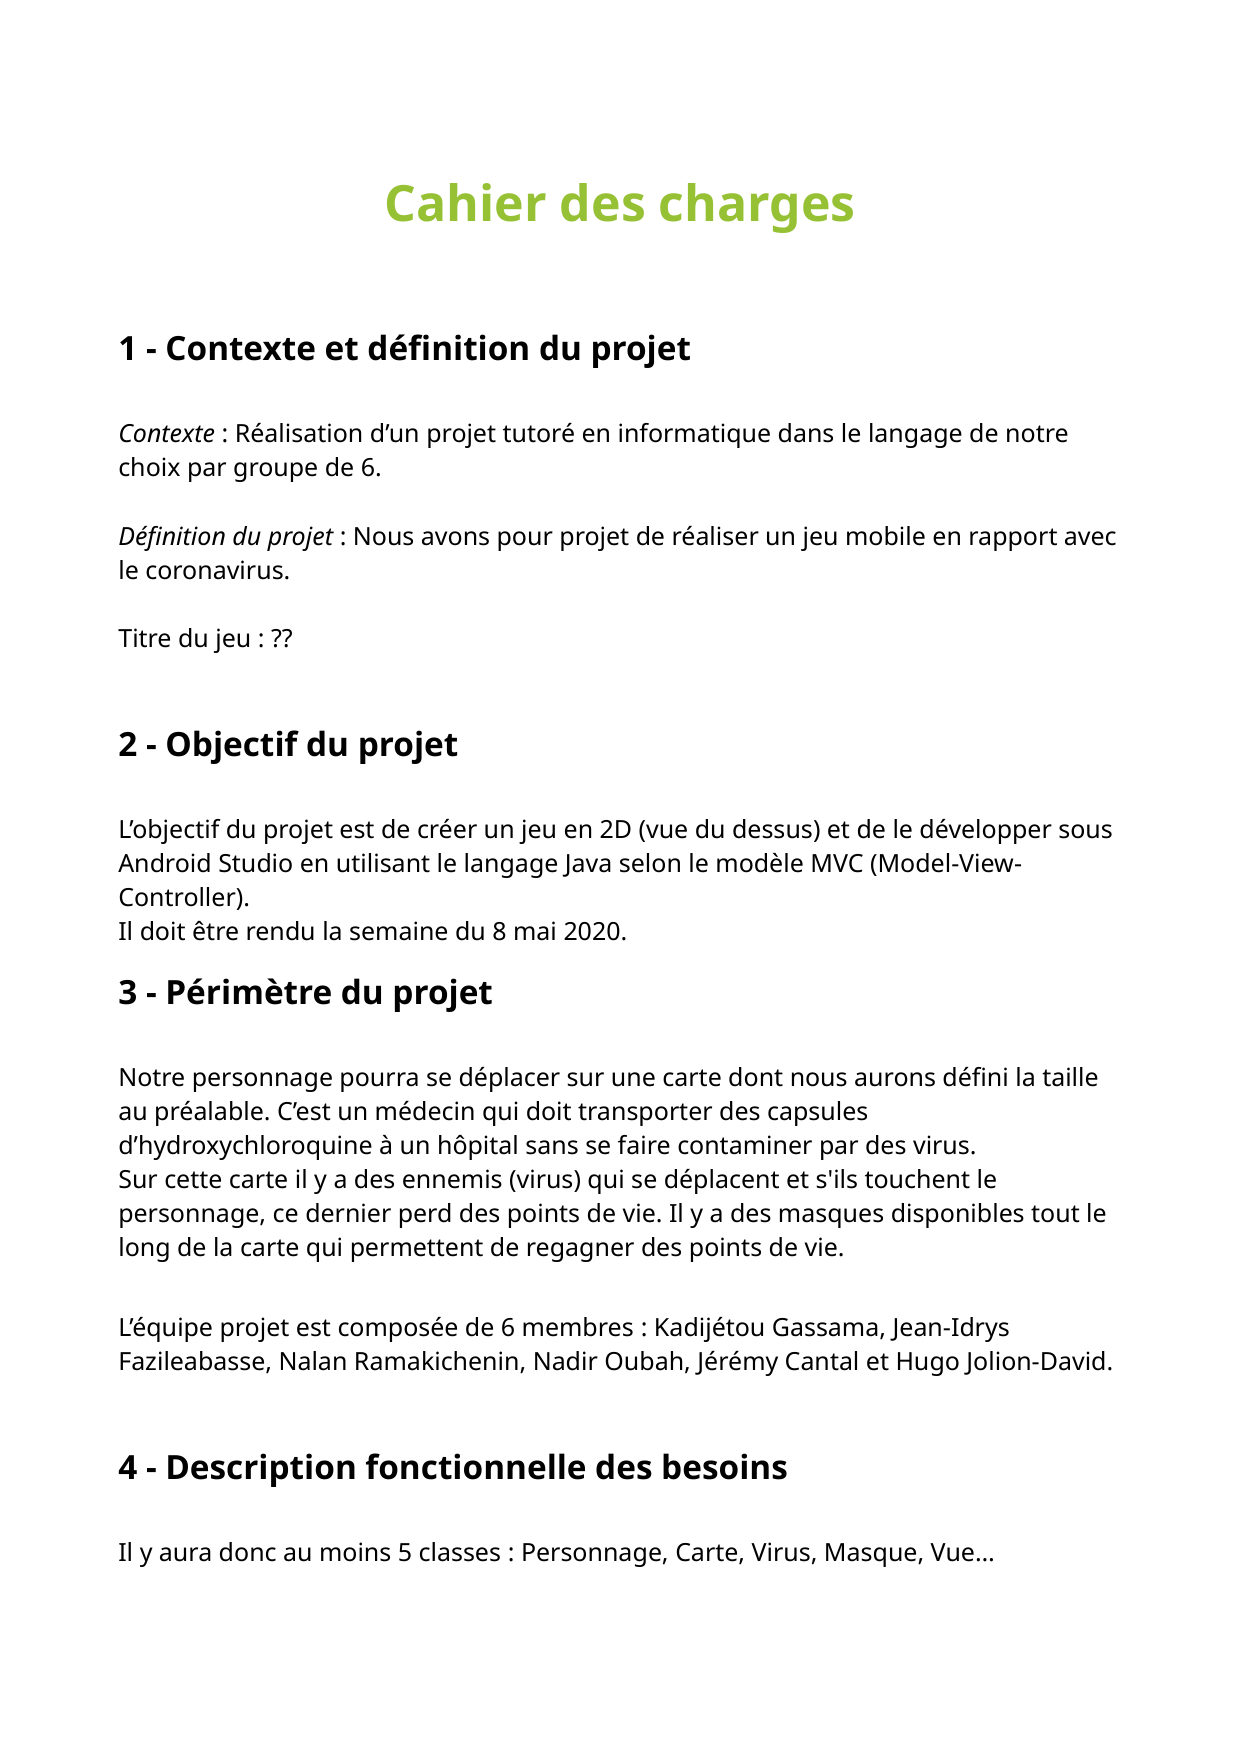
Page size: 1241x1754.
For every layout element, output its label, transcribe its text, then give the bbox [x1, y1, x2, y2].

subtitle 1 - Contexte et définition du projet [118, 325, 1122, 371]
subtitle 2 - Objectif du projet [118, 721, 1122, 766]
text Notre personnage pourra se déplacer sur une carte dont nous aurons défini la taille au préalable. C’est un médecin qui doit transporter des capsules d’hydroxychloroquine à un hôpital sans se faire contaminer par des virus. [118, 1059, 1122, 1162]
subtitle 4 - Description fonctionnelle des besoins [118, 1444, 1122, 1489]
text Définition du projet : Nous avons pour projet de réaliser un jeu mobile en rapport avec le coronavirus. [118, 518, 1122, 586]
text Il y aura donc au moins 5 classes : Personnage, Carte, Virus, Masque, Vue… [118, 1534, 1122, 1568]
text Sur cette carte il y a des ennemis (virus) qui se déplacent et s'ils touchent le personnage, ce dernier perd des points de vie. Il y a des masques disponibles tout le long de la carte qui permettent de regagner des points de vie. [118, 1162, 1122, 1264]
text Il doit être rendu la semaine du 8 mai 2020. [118, 914, 1122, 948]
text Titre du jeu : ?? [118, 620, 1122, 654]
text Contexte : Réalisation d’un projet tutoré en informatique dans le langage de notre choix par groupe de 6. [118, 416, 1122, 484]
subtitle Cahier des charges [118, 168, 1122, 236]
text L’objectif du projet est de créer un jeu en 2D (vue du dessus) et de le développer sous Android Studio en utilisant le langage Java selon le modèle MVC (Model-View-Controller). [118, 812, 1122, 914]
subtitle 3 - Périmètre du projet [118, 969, 1122, 1014]
text L’équipe projet est composée de 6 membres : Kadijétou Gassama, Jean-Idrys Fazileabasse, Nalan Ramakichenin, Nadir Oubah, Jérémy Cantal et Hugo Jolion-David. [118, 1309, 1122, 1377]
